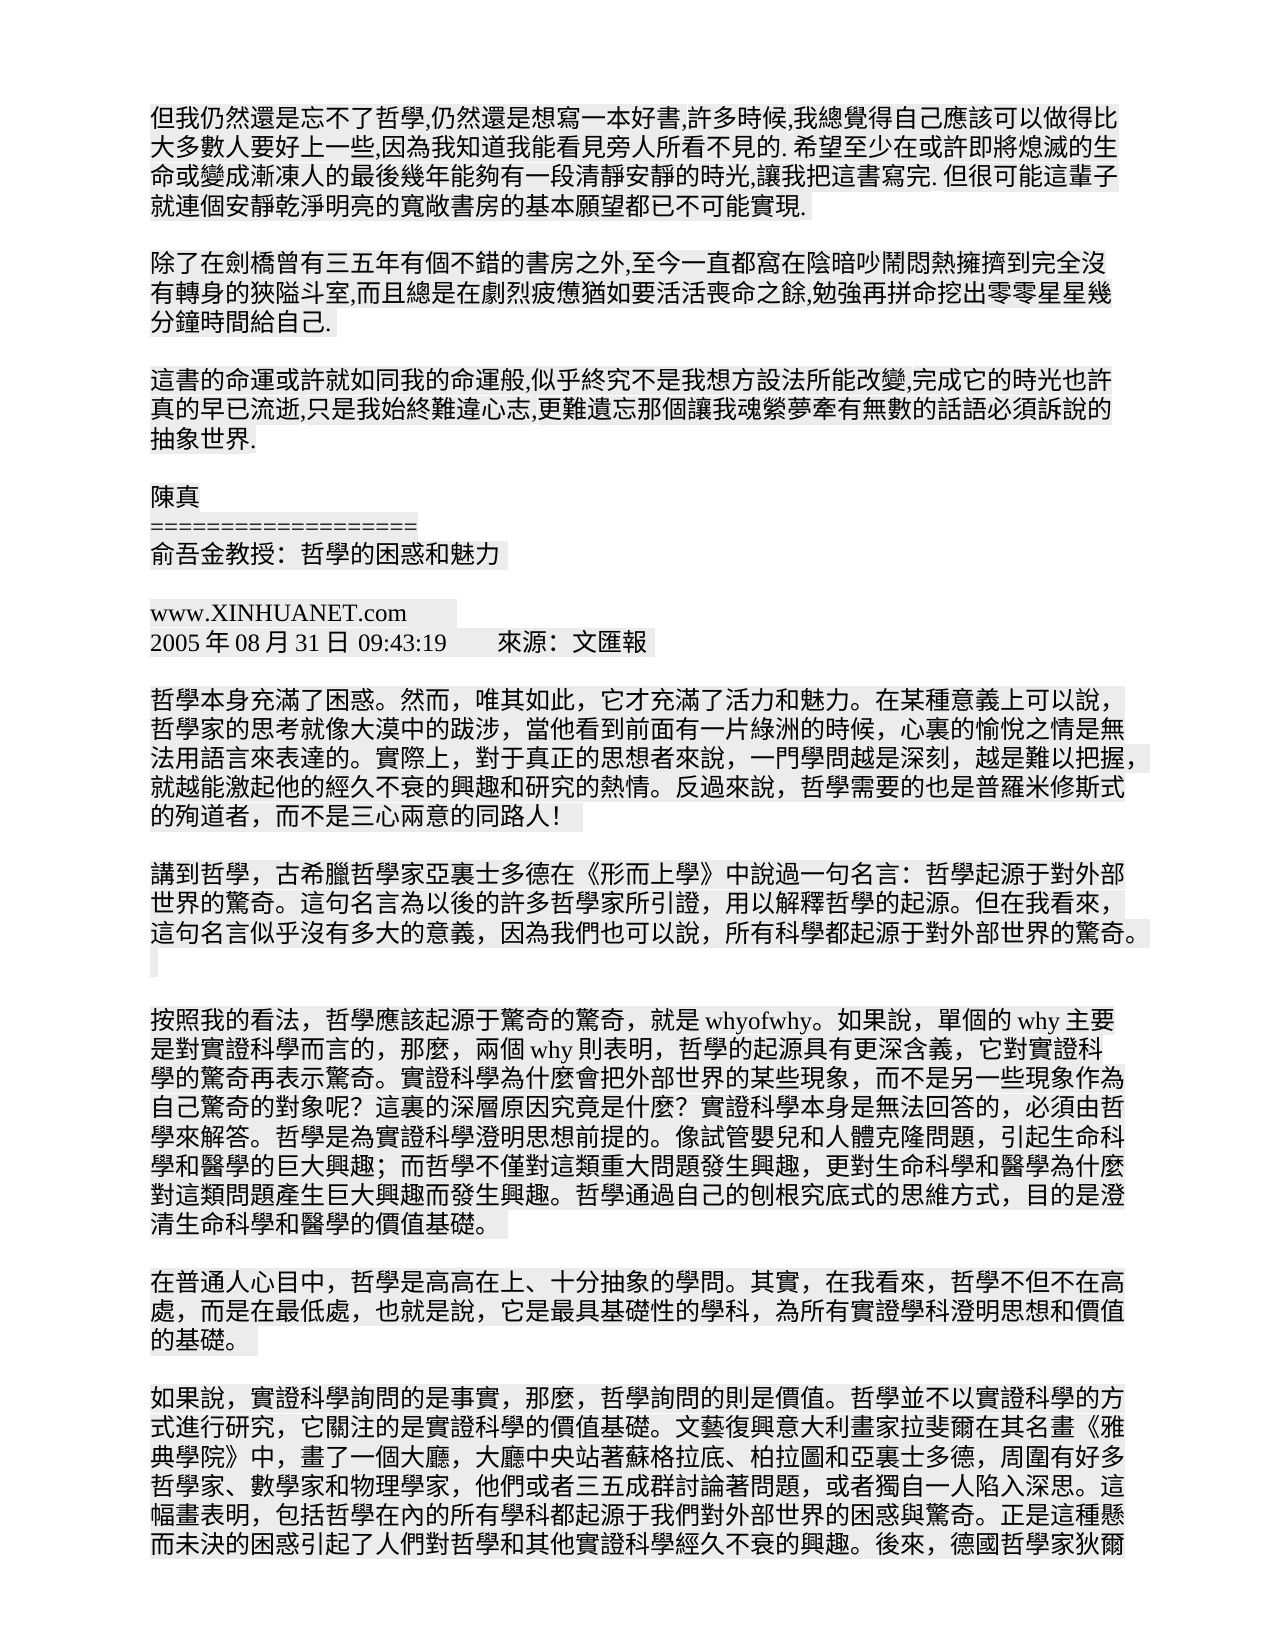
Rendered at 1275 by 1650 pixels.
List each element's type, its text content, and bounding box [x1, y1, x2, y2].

text 透過關鍵字企圖查詢到底蘇古諾夫的浮士德何時上映時,看到底下這篇講稿,雖然沒啥特別,但也值得一讀. 對岸學者寫的東西許多仍然還是值得看的,本文便是,但這不表示我認同其各種說法. 盡一切努力,想方設法試了許多方法與管道,希望能儘早從純粹賣命的市場上撤退,但每一條路幾乎都給堵住而無可脫逃. 但我仍然還是忘不了哲學,仍然還是想寫一本好書,許多時候,我總覺得自己應該可以做得比大多數人要好上一些,因為我知道我能看見旁人所看不見的. 希望至少在或許即將熄滅的生命或變成漸凍人的最後幾年能夠有一段清靜安靜的時光,讓我把這書寫完. 但很可能這輩子就連個安靜乾淨明亮的寬敞書房的基本願望都已不可能實現. 除了在劍橋曾有三五年有個不錯的書房之外,至今一直都窩在陰暗吵鬧悶熱擁擠到完全沒有轉身的狹隘斗室,而且總是在劇烈疲憊猶如要活活喪命之餘,勉強再拼命挖出零零星星幾分鐘時間給自己. 這書的命運或許就如同我的命運般,似乎終究不是我想方設法所能改變,完成它的時光也許真的早已流逝,只是我始終難違心志,更難遺忘那個讓我魂縈夢牽有無數的話語必須訴說的抽象世界. 陳真 =================== 俞吾金教授：哲學的困惑和魅力 www.XINHUANET.com 2005年08月31日 09:43:19 來源：文匯報 哲學本身充滿了困惑。然而，唯其如此，它才充滿了活力和魅力。在某種意義上可以說，哲學家的思考就像大漠中的跋涉，當他看到前面有一片綠洲的時候，心裏的愉悅之情是無法用語言來表達的。實際上，對于真正的思想者來說，一門學問越是深刻，越是難以把握，就越能激起他的經久不衰的興趣和研究的熱情。反過來說，哲學需要的也是普羅米修斯式的殉道者，而不是三心兩意的同路人！ 講到哲學，古希臘哲學家亞裏士多德在《形而上學》中說過一句名言：哲學起源于對外部世界的驚奇。這句名言為以後的許多哲學家所引證，用以解釋哲學的起源。但在我看來，這句名言似乎沒有多大的意義，因為我們也可以說，所有科學都起源于對外部世界的驚奇。 按照我的看法，哲學應該起源于驚奇的驚奇，就是whyofwhy。如果說，單個的why主要是對實證科學而言的，那麼，兩個why則表明，哲學的起源具有更深含義，它對實證科學的驚奇再表示驚奇。實證科學為什麼會把外部世界的某些現象，而不是另一些現象作為自己驚奇的對象呢？這裏的深層原因究竟是什麼？實證科學本身是無法回答的，必須由哲學來解答。哲學是為實證科學澄明思想前提的。像試管嬰兒和人體克隆問題，引起生命科學和醫學的巨大興趣；而哲學不僅對這類重大問題發生興趣，更對生命科學和醫學為什麼對這類問題產生巨大興趣而發生興趣。哲學通過自己的刨根究底式的思維方式，目的是澄清生命科學和醫學的價值基礎。 在普通人心目中，哲學是高高在上、十分抽象的學問。其實，在我看來，哲學不但不在高處，而是在最低處，也就是說，它是最具基礎性的學科，為所有實證學科澄明思想和價值的基礎。 如果說，實證科學詢問的是事實，那麼，哲學詢問的則是價值。哲學並不以實證科學的方式進行研究，它關注的是實證科學的價值基礎。文藝復興意大利畫家拉斐爾在其名畫《雅典學院》中，畫了一個大廳，大廳中央站著蘇格拉底、柏拉圖和亞裏士多德，周圍有好多哲學家、數學家和物理學家，他們或者三五成群討論著問題，或者獨自一人陷入深思。這幅畫表明，包括哲學在內的所有學科都起源于我們對外部世界的困惑與驚奇。正是這種懸而未決的困惑引起了人們對哲學和其他實證科學經久不衰的興趣。後來，德國哲學家狄爾泰寫了一篇散文《夢》，在他夢中出現的正是拉斐爾的雅典學院中的情景。狄爾泰寫道：“永不熄滅的形而上學的動力是想解決世界和生活之謎。”雅典學院這幅畫的畫面也表明，哲學家實際上也就是問題家，即善于因驚奇而發問的人，而哲學史實際上也就是問題史。科學發展的歷史也是科學家們對問題不斷進行探討的歷史。當然，有的問題是新冒出來的，也有的問題正像奧地利哲學家維特根斯坦所說：如果改變一下它們的提法，那麼原來的問題也就消失掉了。哲學史上存在著各種不同的思想體係，但其核心則無例外地是人們對各種問題的思索。 在這個意義上可以說，研究哲學首先需要一種問題意識。如果一個人在閱讀文本時從來沒有產生過疑問，那麼他就不可能在哲學研究的任何一個領域提出原創性思想。羅素在《哲學問題》一書中說過，哲學家思考的都是一些深奧問題，如果你要解決他們的問題，那就要用比他們更荒謬的方式來思考和解答問題。所有這些都表明，哲學探索與問題之間，或哲學探索與我們的困惑之間，始終存在著十分密切的聯係。 以往一些文學作品總是對哲學家的沉思，施以懷疑和譏笑。比如，古希臘喜劇作家阿裏斯托芬在喜劇作品《雲》中無情地嘲笑了蘇格拉底，在莫裏哀的喜劇、甚至錢鐘書的《圍城》中，也同樣能遭遇到哲學家的尷尬。事實上，哲學家們的沉思看起來是滑稽可笑的，但也是十分可愛的。比如說，據古代學者記載，蘇格拉底經常站在屋檐下思考哲學問題，有時候竟一動不動地在那裏站了一天一夜！笛卡兒說過一句名言，一個民族如果沒有自己的哲學家，它在世界上是不可能有地位的。另一位哲學家金岳霖完成了《知識論》後，正好遇到空襲，他抱著書稿逃了出去。空襲過後，他還未從哲學沉思中完全擺脫出來，竟站起身來走了，忘記了坐在屁股下的那部書稿！當他想起來再去找時，這部書稿早就沒了。後來，他又根據回憶，重新把這部70多萬字的書稿撰寫出來。這是何等偉大的毅力！在哲學家的生活中總是充斥著一些古怪故事，然而，他們深入思索的正是宇宙和人類生活中的重大問題。 對于我們這樣一個浮躁和浮誇的時代來說，這種哲學的沉思既難能可貴，也十分必要。湯因比曾經提出過“退隱與復出”的思想。在他看來，任何一種偉大、原創性思想的提出，都要經歷一個退隱與復出的過程。任何偉大的思想都是在長期思考的過程中形成並發展起來的。在學術上，任何浮躁的做法都只可能葬送學術。馬克思寫《資本論》花了40年，歌德寫《浮士德》前後花了60年。康德寫《純粹理性批判》前後沉默了12年，撰寫書稿則只花了4、5個月。所有這些表明，解決哲學中的困惑需要靜下心來認真思考，需要以超功利的心態來追求真理，而任何浮躁、浮誇的風氣都于事無補。現在不少年輕學者熱衷于“炒作”自己，一開口就講自己出版了多少部著作，發表了多少篇論文。我們倒要問，這些論著都是有質量的嗎？它們對我們的學術生活有真正意義上的推進嗎？講到這裏，我不禁想起了英國哲學家休謨的名言：“我們如果在手裏拿起一本書來，例如神學書或經院哲學書，那我們就可以問，其中包含著數和量方面的抽象推論麼？沒有。其中包含著關于實在事實和存在的任何經驗的推論麼？沒有。那麼我們就可以把它投在烈火裏，因為它所包含的沒有別的，只有詭辯和幻想。” 在學術上真正有推進的東西並不單純取決于數量，而人們則總是片面強調數量，所謂“著作等身”在今天就帶有諷刺味。我經常開玩笑說：“著作等身”有兩種可能，一種可能性是一個人的個子長得特別矮小，所以比較容易著作等身；另一種可能性是一個人的論著的字都寫得特別大，這些論著壘起來大概也比較容易等身。真正說來，學術論著的價值要從其質地上得到規定。比如說，有的自然科學家撰寫的論文，不過幾百個字，一個公式，就獲得了諾貝爾獎。文字不在于多少，關鍵在于這些文字是否體現出作者的原創性。在哲學研究中，不應該去追逐名利，而應該對哲學有敬畏之心，並自覺地把哲學研究作為一項嚴肅事業來對待。 哲學之困惑 眾所周知，哲學和其他實證科學的一個根本性的區別在于，實證科學，如物理學、化學這樣的科學，一旦確定其領域後，就不會再有大變化，但哲學卻必須在其研究的途中不斷反躬自省：什麼是哲學？因為在不同歷史條件下，人們的理解會發生很大變化。這也正是哲學這門學科的特殊性和魅力所在。 我們隨便舉個例子。比如，有個學者說：張三有張三的哲學，李四有李四的哲學。這個說法在表述上是有問題的，因為它造成了一種假象，似乎世界上存在著許許多多不同的哲學。其實，正確表述應該是：張三有張三的哲學觀點，李四有李四的哲學觀點。因為哲學觀點可以是復數，然而哲學卻是惟一的。事實上，只要仔細思考下去，就會發現，目前整個哲學學科的分類也存在著嚴重問題。比如說，人們通常把哲學劃分為中國哲學、西方哲學和馬克思主義哲學。有趣的是，這裏的“中國哲學”以國家作為分類原則，而“西方哲學”則以區域作為分類原則，“馬克思主義哲學”則以學派作為分類原則。而在這些不統一的分類原則中，韓國哲學、印度哲學、拉美哲學、非洲哲學等又將放在什麼地方呢？所以這個分類亟需改革。 像“中國哲學”這樣的提法不過是一種習慣性的表述方法。如果我們換一種提法，能不能說世界上存在著“法國數學”、“比利時數學”和“索馬裏數學”呢？或“美國物理學”、“英國物理學”和“泰國物理學”呢？物理學和數學可以按國界線來劃分嗎？無論是數學還是物理學，作為學科，它們都是惟一的。所以，我們能夠談論數學在法國或比利時的發展，物理學在英國或美國的發展，卻斷斷不可使用“法國數學”、“美國物理學”的表述方式。同樣，嚴格說來，我們也不能使用“中國哲學”的表述方式，不然也會引起誤解。世界上有200多個國家，難道竟有兩百多種不同哲學嗎？湯因比就主張，不要以國家、而應當以文明作為歷史研究的基本單位，為什麼人們就不能以不同文明來劃分不同哲學類型呢？“中國哲學”的提法也許應該被“哲學在中國”或“哲學的中國類型”的提法所取代。 我們再回到“什麼是哲學？”的問題上來。“什麼是哲學？”這種提問方式起源于日常語言，源于日常語言中的“這是什麼？”的提問方式。然而，這一提問方式已經包含著一個假設，即被詢問的對象已經現成擺在那裏。當我們以同樣方式去詢問“什麼是哲學？”時，無形中也就引入了一個理論假設，即哲學也是一個現成擺在那裏的、有待于詢問的對象，它與詢問者之間的意義關係就被疏略了。而實際上，哲學不能脫離我們的生存狀況，以現成的、知識對象的方式被詢問。 一旦哲學被抽象為已然擺在那裏、單純的求知對象，它與作為詢問者的人之間的意義關係就被遮蔽起來了。所以，“什麼是哲學？”這種提問方式和句型已經使我們無法真正洞見哲學真諦。 我們究竟以何種方式來提問呢？就人與哲學之間的意義關係而言，我們應該以下述方式來提問：“為什麼人類需要哲學？”正是這一提問方式把注意力引導到另一個方向，即探究哲學對人類的意義。為了用這種新的提問方式來引導人們對“什麼是哲學？”問題的解答，我提出了一個新概念——“題際性”（inter－question），把兩個問題用連字符號貫通起來進行提問：“什麼是哲學－為什麼人類需要哲學？”意圖就是讓人們不要撇開第二個問題來詢問和解答第一個問題，從而保證人們不沿著單純的知識論哲學的思路來追問哲學之真諦。 認識論之困惑 一討論認識論問題，我們就假設自己已經置身于認識論的語境之中了。何謂“認識論的語境”？也就是預先假定認識主體、認識對象和認識的媒介物（如語言）的存在。撇開認識論的語境，去追問未受人的認識污染的世界究竟是怎麼樣的，乃是一個毫無意義的問題。 我們只能在認識論的語境中去探索世界。事實上，當我們去認識世界時，我們發現了一個根本性困難：一方面，世界乃是生命的流動，是一種生生不息的東西，這種生命之流構成世界的本質。然而，當我們去認識世界時，卻無法把握它的流動性，我們只能通過時間、空間，通過各種范疇和概念等去切割世界。這樣一來，世界就被“謀殺”了。于是，我們陷入到一種無法回避的悖論中：一方面，我們的目的是認識作為生命之流的世界，但另一方面，我們實際上認識的卻是已經被我們的概念工具切割肢解的、死去了的世界。 如何從這種悖論中解脫出來？哲學家們想出了兩種不同方法。一種方法以黑格爾為代表，主張讓概念本身也流動起來，從而創造出一種概念的辯證法去說明流動著的世界。這個理論遭到許多批評。人們普遍認為，概念和邏輯都從屬于理性，因此，它們並不能完整說明世界，因為世界上還存在著許多非理性的東西，這些東西是單純的理性無法理解和把握的。另一種方法主張，即使概念是流動的，也無法把握流動著的世界，因為此流動非彼流動，何況概念運動不可能還原出千差萬別的世界之原樣，因而主張，只有以非概念、直觀的方式才能把握世界，從而提出了理智直觀的方法。然而，康德認為，對于普通人來說，直觀只可能是感性的，只有上帝才可能有理智直觀的能力，而普通人並不具備這種能力。以後，謝林主張哲學家可以有理智直觀的能力，但其解釋導向神秘主義。因而黑格爾諷刺他的理智直觀乃是“黑夜看牛”。後來，胡塞爾力排眾議，提出了“本質直觀”和“范疇直觀”的新見解，但這也只是就人們對本質關係的把握而言，至于對整個世界或實在的把握，無論是柏格森的理智直觀說，還是佛教的頓悟說，都是聚訟紛紜，無法引申出令人信服的答案來。 方法論上的困惑 在哲學研究中，方法論上的困惑主要表現在以下兩個方面： 一個是部分與整體之間的關係。這就像詮釋學在其詮釋方法上所碰到的一個悖論：一方面，為了了解整個文本，人們必須先了解文本中的每個部分。另一方面，如果你沒有吃透整個文本的精神，那麼你對文本中的任何一個部分的理解也是不可能深入下去的。于是，部分與整體之間形成了一種互為前提的、互動的關係。 仔細觀察就會發現，日常生活中一些不經意的表達會涉及部分與整體間的關係。人們常說，窺一斑而知全豹。其實，對于金錢豹這樣的有機整體，整體永遠是大于部分的，從部分（一斑）是永遠推不出整體（全豹）來的，除非你在“窺一斑”之前已經先入為主地有了對“全豹”形象的了解。 另一個是認識者的期望與認識結果之間的關係。在一般情況下，就認識的期望而言，我們總是希望能夠對對象獲得客觀的認識，但由于我們在認識任何對象之前就已經有先入之見。這也是人們在任何詮釋活動中必定會遭遇到的悖論。如何解決或超越這一悖論？實際上，解決或超越這一悖論都是不可能的，我們只能自覺地應順這一悖論，在認識任何對象之前，先對作為認識者的自我進行批評性反思，這種反思絕不可能使自我出離任何立場，從而處于無立場的狀態下，而只能達到一個相對合理的立場，即盡可能排除自己的主觀情感或其他心理因素的影響，使自己的立場變得更為合理。深入的研究使我們發現，任何客觀性都是奠立于一定的視角（perspective）之上的，在這個意義上可以說，客觀性也就是使自己的視角更切合通常性的觀察視角。 語言表達上的困惑 在20世紀，西方哲學發展中出現了所謂的“語言學轉向”，而在我們這裏，哲學的反思還很少觸及到語言問題。其實，當我們隨心所欲地使用語言的時候，語言也正使我們陷入種種表達的困境之中。只有自覺地反思語言表達中的種種困惑，我們的哲學思考才能真正向前發展。 語言問題可以從兩個不同角度加以探索：一是語義學，即從語詞、句子和文本的含義入手探討問題；二是語用學，即從語言的使用的角度出發探討問題。 先來看語義學上存在的問題。比如，蘇格拉底說過一句名言：“我知道我什麼也不知道。”聽起來他很謙虛，但深入分析或許會使我們引申出相反結論來。假如說，蘇格拉底什麼也不知道，他又是怎麼知道他什麼也不知道的呢？反之，如果他知道自己什麼也不知道，那就決不可能有“我知道”這樣的句型。其二，蘇格拉底能夠說出這句話必定有兩個前提：第一，他必定知道，用他已經掌握的語言可以表達出自己的思想；第二，他也必定知道，他用語言表述的思想他人可能理解。不用說，如果他對這一點也缺乏信心，那就不可能對他人說話。由此可見，蘇格拉底在說出“我知道我什麼也不知道”前，他決不可能什麼也不知道。他的謙虛乃是偽裝出來的。 再來看語用學上存在的問題。我們通常以為，我們是用語言來表達自己的思想的，但在相當多情況下，我們也用語言來掩飾自己的思想。所以，有些話必須經過翻譯才能明白其真正含義。比如，在日常生活中，當一個人出錯後，別人總會用“人非聖賢，孰能無過”這句話去安慰他。這句話的含義是：人人都會出錯。其實，這句話的真實含義正好相反，它的意思是：普通人是會犯錯誤的，但聖賢卻是不會出錯的。這樣的見解不正是現代迷信的思想基礎嗎？這充分表明，我們要充分注意人們在使用語言時實際上賦予語言的含義，而不能停留在對語詞表面含義的分析上。 順便指出，我們總是把語言作為交流思想的工具。這種見解包含著雙重誤解。其實，語言不但不是我們的工具，反過來，我們倒是語言的工具。道理很簡單。在日常生活中，一只具體的貓誕生了，過了一些時間，它又死去了。然而，貓這個概念卻是永恒的。語言就像一條大河，生生不息，而一只具體的貓就像河水表面的泡沫，剛產生不久就破滅了。具體的貓是如此，具體的人也是如此。日常生活中的真正過程決不是我們把語言當作工具來使用，而是語言把我們當作工具來使用。正如維特根斯坦所說：語言的界限就是我們思想的界限。常常陷入自大狂的人們總覺得自己的思想是十分自由的，可以思考自己願意思考的任何問題。然而，這些人高興得太早了。他們的自由很可能就是戴著鐐銬的舞蹈，因為當他們的思想像一只風箏在天上翱翔的時候，他們已然忘記了自己身子牽著的那條線！ 實際上，我們運用語言表達思想的空間是非常有限的。我們如何表達，用什麼方式表達，我們對外部世界的什麼問題發生興趣，所有這些早就為我們已經熟知的語言所規定。有時，人們為了說明自己的見解是多麼富有創意，頻繁使用這樣的句型——“我發現”、“我確定”、“我相信”，倣佛我真的做出了什麼偉大發現似的。其實，這裏的“我”只是一個形式化主體，真正主宰這些人思想的乃是意識形態化的語言主體。比如說，有人總喜歡誇口說：我最近讀了好多書，學到了好多知識。其實，把這句話翻譯出來的意思就是：我已經被這些書牽著鼻子走了，我已經不再有自我了。直到有一天，當這個人表示，他已經發現書中存在著什麼問題時，他的自我才開始蘇醒並脫穎而出了。 總而言之，哲學本身充滿了困惑。然而，唯其如此，它才充滿了活力和魅力。在某種意義上可以說，哲學家的思考就像大漠中的跋涉，當他看到前面有一片綠洲的時候，心裏的愉悅之情是無法用語言來表達的。實際上，對于真正的思想者來說，一門學問越是深刻，越是難以把握，就越能激起他的經久不衰的興趣和研究的熱情。反過來說，哲學需要的也是普羅米修斯式的殉道者，而不是三心兩意的同路人！ 講演者小傳 俞吾金 1948年6月生，浙江蕭山人，1977年考入復旦大學哲學係，1984年獲碩士學位並留係任教，1988－1990年赴德國法蘭克福大學留學，1992年獲哲學博士學位，1993年被批準為博導，1997－1998年為美國哈佛大學訪問教授。現為復旦大學特聘教授、復旦大學現代哲學研究所所長、復旦大學當代國外馬克思主義研究中心主任、復旦大學人文學術委員會主任、復旦大學學術委員會副主任、國務院哲學學科評議組成員等；並擔任北京大學、清華大學等多所高校的兼職教授或兼職研究員。已出版個人學術著作《思考與超越》、《意識形態論》、《實踐詮釋學》、《俞吾金集》等。1999年被評為全國有突出貢獻中青年專家。 《雅典學院》這幅畫表明，包括哲學在內的所有學科都起源于我們對外部世界的困惑與驚奇。 [150, 75, 1125, 1559]
